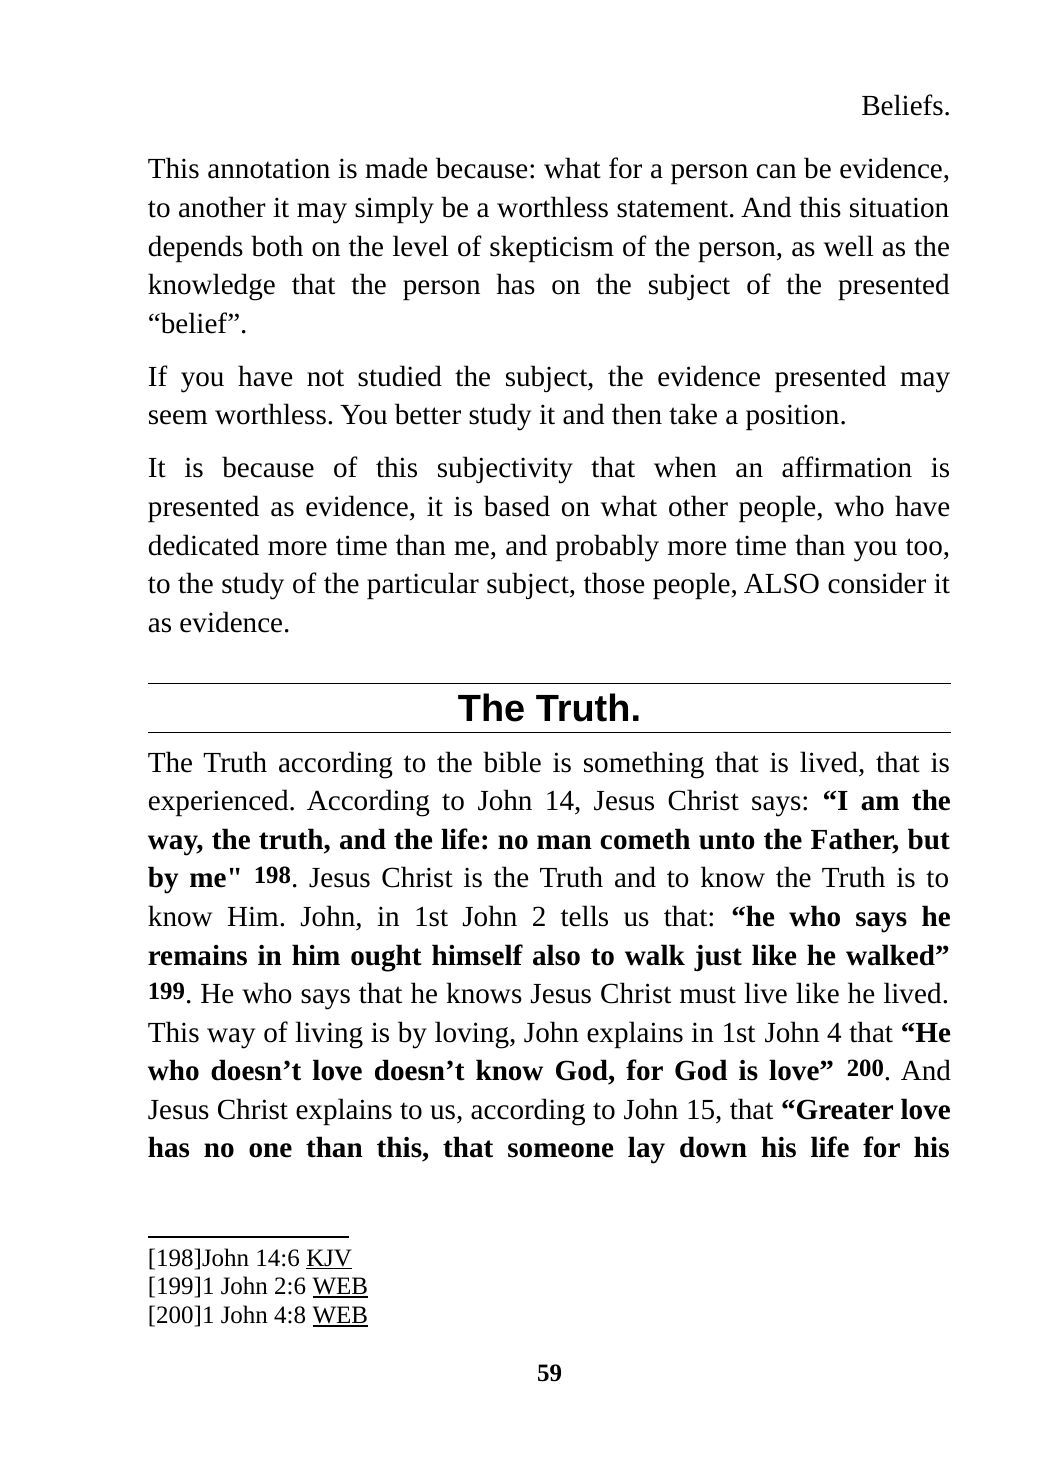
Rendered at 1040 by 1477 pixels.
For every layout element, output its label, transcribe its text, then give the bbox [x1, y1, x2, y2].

subtitle The Truth. [148, 684, 951, 732]
text This annotation is made because: what for a person can be evidence, to another it may simply be a worthless statement. And this situation depends both on the level of skepticism of the person, as well as the knowledge that the person has on the subject of the presented “belief”. [148, 152, 951, 339]
text John 14:6 KJV [148, 1243, 951, 1271]
text 1 John 4:8 WEB [148, 1300, 951, 1329]
text It is because of this subjectivity that when an affirmation is presented as evidence, it is based on what other people, who have dedicated more time than me, and probably more time than you too, to the study of the particular subject, those people, ALSO consider it as evidence. [148, 451, 951, 638]
text 1 John 2:6 WEB [148, 1271, 951, 1300]
text If you have not studied the subject, the evidence presented may seem worthless. You better study it and then take a position. [148, 359, 951, 431]
text The Truth according to the bible is something that is lived, that is experienced. According to John 14, Jesus Christ says: “I am the way, the truth, and the life: no man cometh unto the Father, but by me" . Jesus Christ is the Truth and to know the Truth is to know Him. John, in 1st John 2 tells us that: “he who says he remains in him ought himself also to walk just like he walked” . He who says that he knows Jesus Christ must live like he lived. This way of living is by loving, John explains in 1st John 4 that “He who doesn’t love doesn’t know God, for God is love” . And Jesus Christ explains to us, according to John 15, that “Greater love has no one than this, that someone lay down his life for his friends” . To give the whole person. Jesus Christ has been giving us his complete person, his life, from the creation of Heaven and Earth. [148, 745, 951, 1164]
